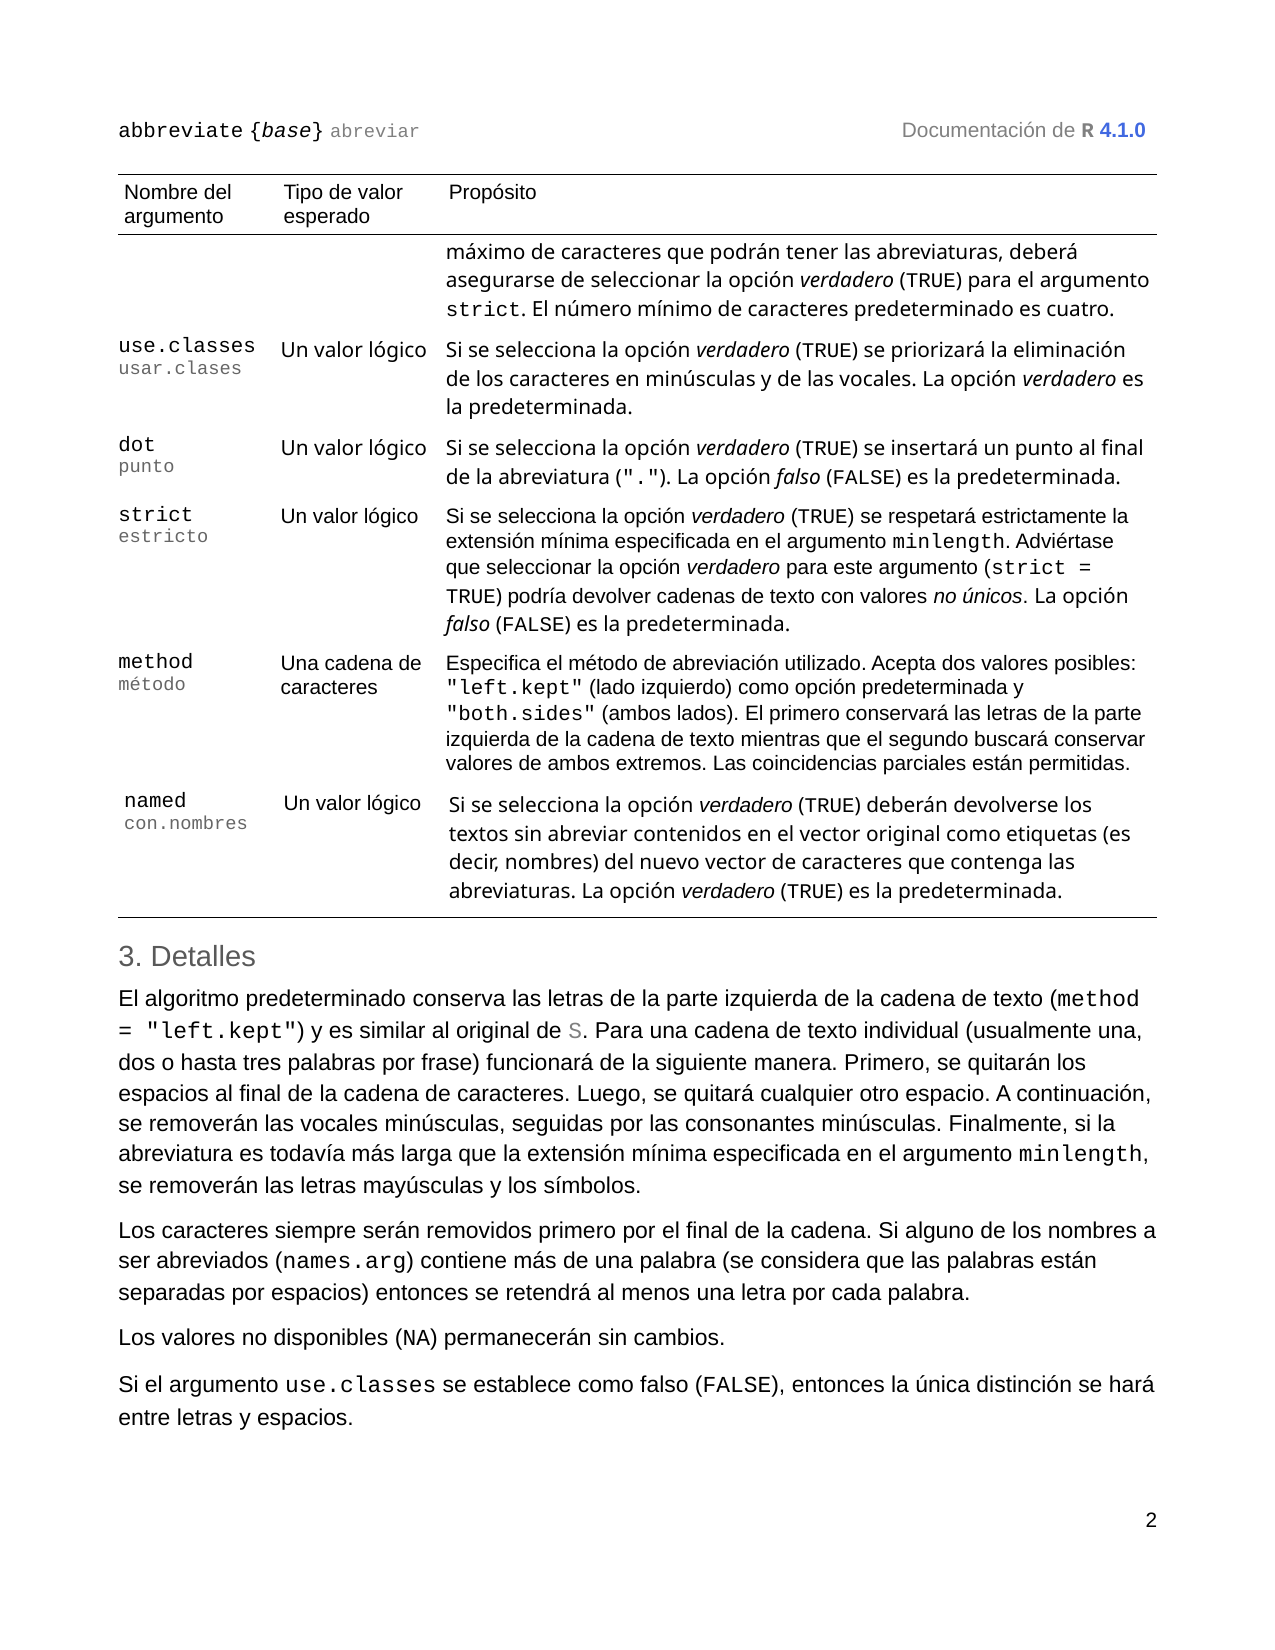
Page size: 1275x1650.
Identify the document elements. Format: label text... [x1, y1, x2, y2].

table_cell Una cadena de caracteres [278, 648, 443, 784]
table_cell Especifica el método de abreviación utilizado. Acepta dos valores posibles: "left.kept" (lado izquierdo) como opción predeterminada y "both.sides" (ambos lados). El primero conservará las letras de la parte izquierda de la cadena de texto mientras que el segundo buscará conservar valores de ambos extremos. Las coincidencias parciales están permitidas. [443, 648, 1157, 784]
table_cell named con.nombres [118, 785, 277, 917]
table_cell Un valor lógico [278, 332, 443, 431]
text Los valores no disponibles (NA) permanecerán sin cambios. [118, 1324, 1157, 1352]
table_header Nombre del argumento [118, 175, 277, 234]
table_cell strict estricto [118, 501, 277, 648]
table_cell dot punto [118, 431, 277, 501]
table_cell [278, 235, 443, 332]
table_cell method método [118, 648, 277, 784]
table_cell [118, 235, 277, 332]
table_cell Un valor lógico [278, 431, 443, 501]
text Los caracteres siempre serán removidos primero por el final de la cadena. Si alguno de los nombres a ser abreviados (names.arg) contiene más de una palabra (se considera que las palabras están separadas por espacios) entonces se retendrá al menos una letra por cada palabra. [118, 1217, 1157, 1306]
table_cell Si se selecciona la opción verdadero (TRUE) se respetará estrictamente la extensión mínima especificada en el argumento minlength. Adviértase que seleccionar la opción verdadero para este argumento (strict = TRUE) podría devolver cadenas de texto con valores no únicos. La opción falso (FALSE) es la predeterminada. [443, 501, 1157, 648]
table_cell Un valor lógico [278, 785, 443, 917]
table_header Tipo de valor esperado [278, 175, 443, 234]
table_cell Si se selecciona la opción verdadero (TRUE) se priorizará la eliminación de los caracteres en minúsculas y de las vocales. La opción verdadero es la predeterminada. [443, 332, 1157, 431]
table_cell Un valor lógico [278, 501, 443, 648]
table_cell máximo de caracteres que podrán tener las abreviaturas, deberá asegurarse de seleccionar la opción verdadero (TRUE) para el argumento strict. El número mínimo de caracteres predeterminado es cuatro. [443, 235, 1157, 332]
text El algoritmo predeterminado conserva las letras de la parte izquierda de la cadena de texto (method = "left.kept") y es similar al original de S. Para una cadena de texto individual (usualmente una, dos o hasta tres palabras por frase) funcionará de la siguiente manera. Primero, se quitarán los espacios al final de la cadena de caracteres. Luego, se quitará cualquier otro espacio. A continuación, se removerán las vocales minúsculas, seguidas por las consonantes minúsculas. Finalmente, si la abreviatura es todavía más larga que la extensión mínima especificada en el argumento minlength, se removerán las letras mayúsculas y los símbolos. [118, 985, 1157, 1198]
text Si el argumento use.classes se establece como falso (FALSE), entonces la única distinción se hará entre letras y espacios. [118, 1371, 1157, 1430]
table_header Propósito [443, 175, 1157, 234]
table_cell use.classes usar.clases [118, 332, 277, 431]
table_cell Si se selecciona la opción verdadero (TRUE) se insertará un punto al final de la abreviatura ("."). La opción falso (FALSE) es la predeterminada. [443, 431, 1157, 501]
subtitle 3. Detalles [118, 939, 1157, 972]
table_cell Si se selecciona la opción verdadero (TRUE) deberán devolverse los textos sin abreviar contenidos en el vector original como etiquetas (es decir, nombres) del nuevo vector de caracteres que contenga las abreviaturas. La opción verdadero (TRUE) es la predeterminada. [443, 785, 1157, 917]
